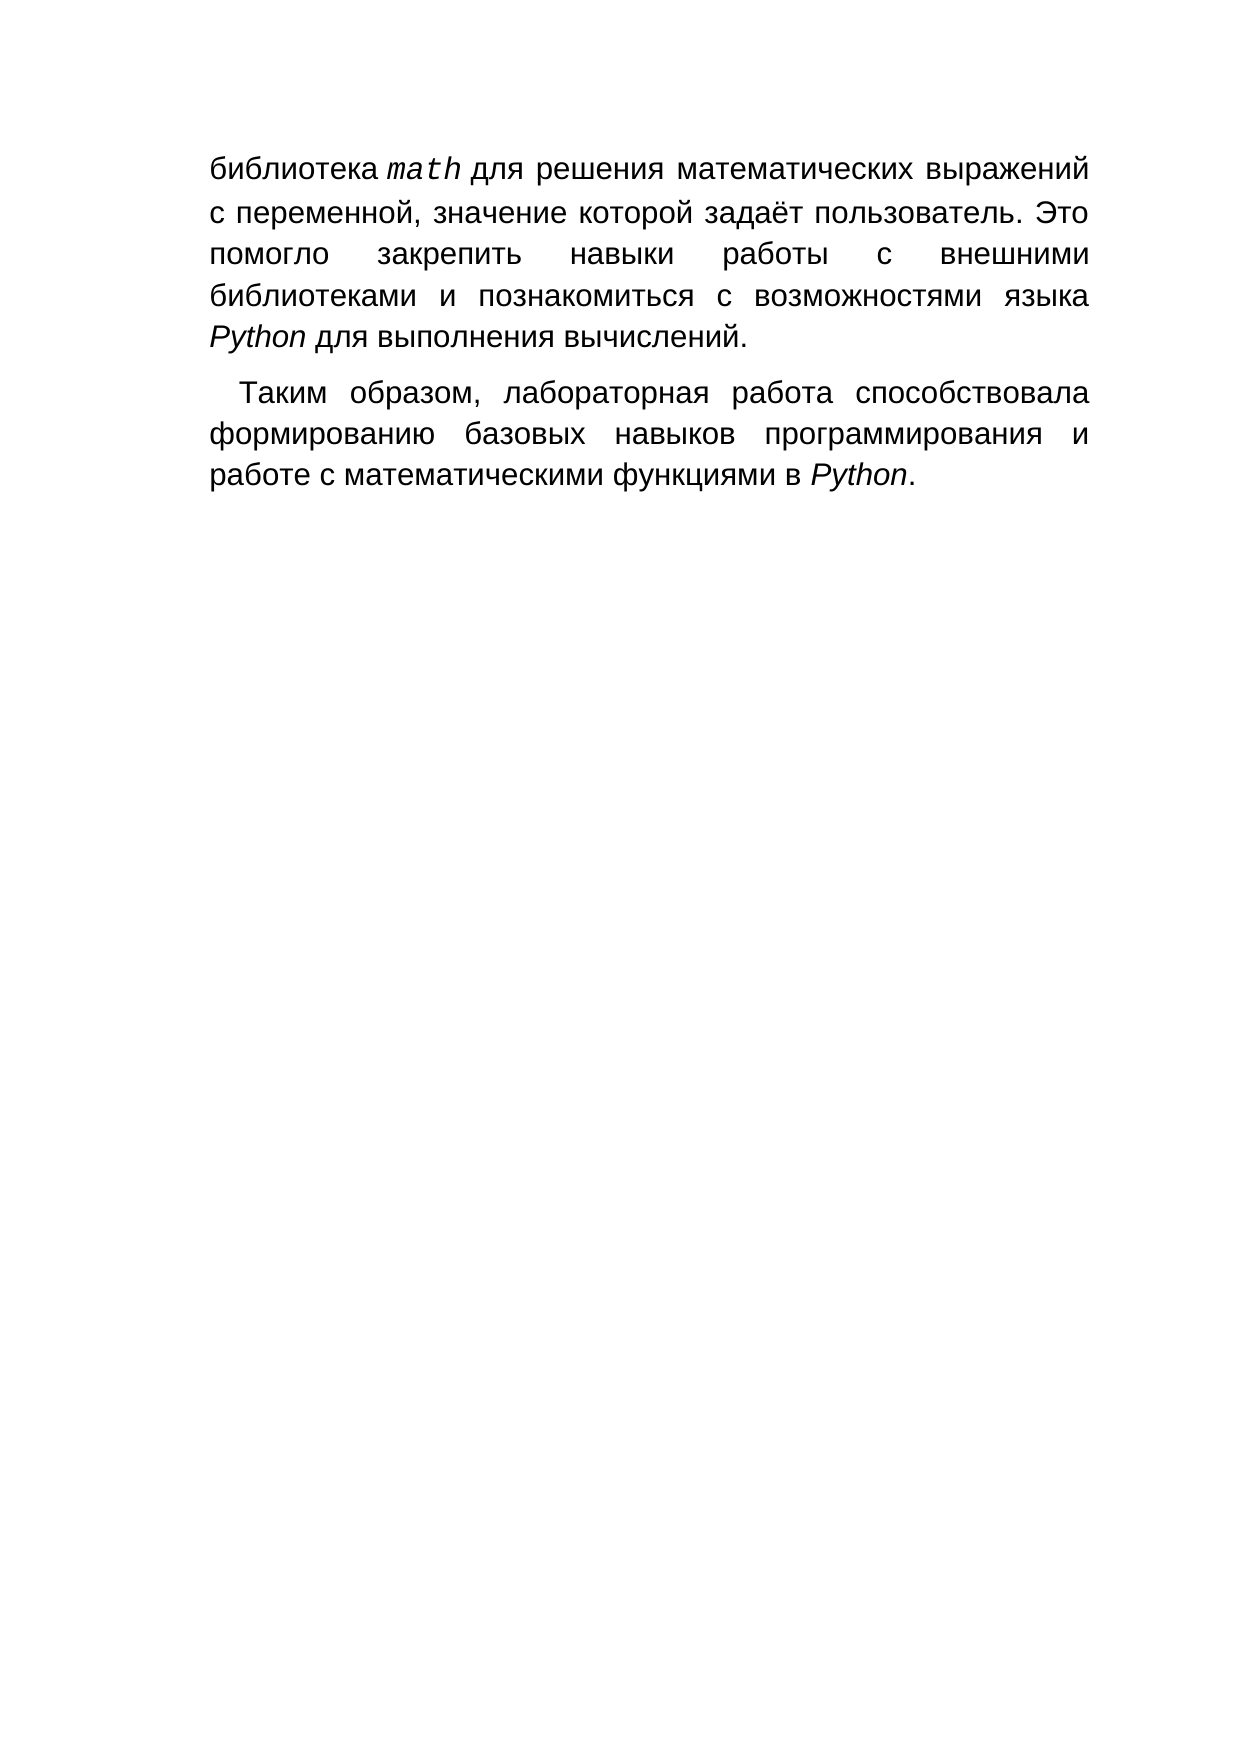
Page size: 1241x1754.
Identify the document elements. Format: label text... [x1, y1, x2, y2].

text библиотека math для решения математических выражений с переменной, значение которой задаёт пользователь. Это помогло закрепить навыки работы с внешними библиотеками и познакомиться с возможностями языка Python для выполнения вычислений. [209, 150, 1090, 354]
text Таким образом, лабораторная работа способствовала формированию базовых навыков программирования и работе с математическими функциями в Python. [209, 374, 1090, 492]
